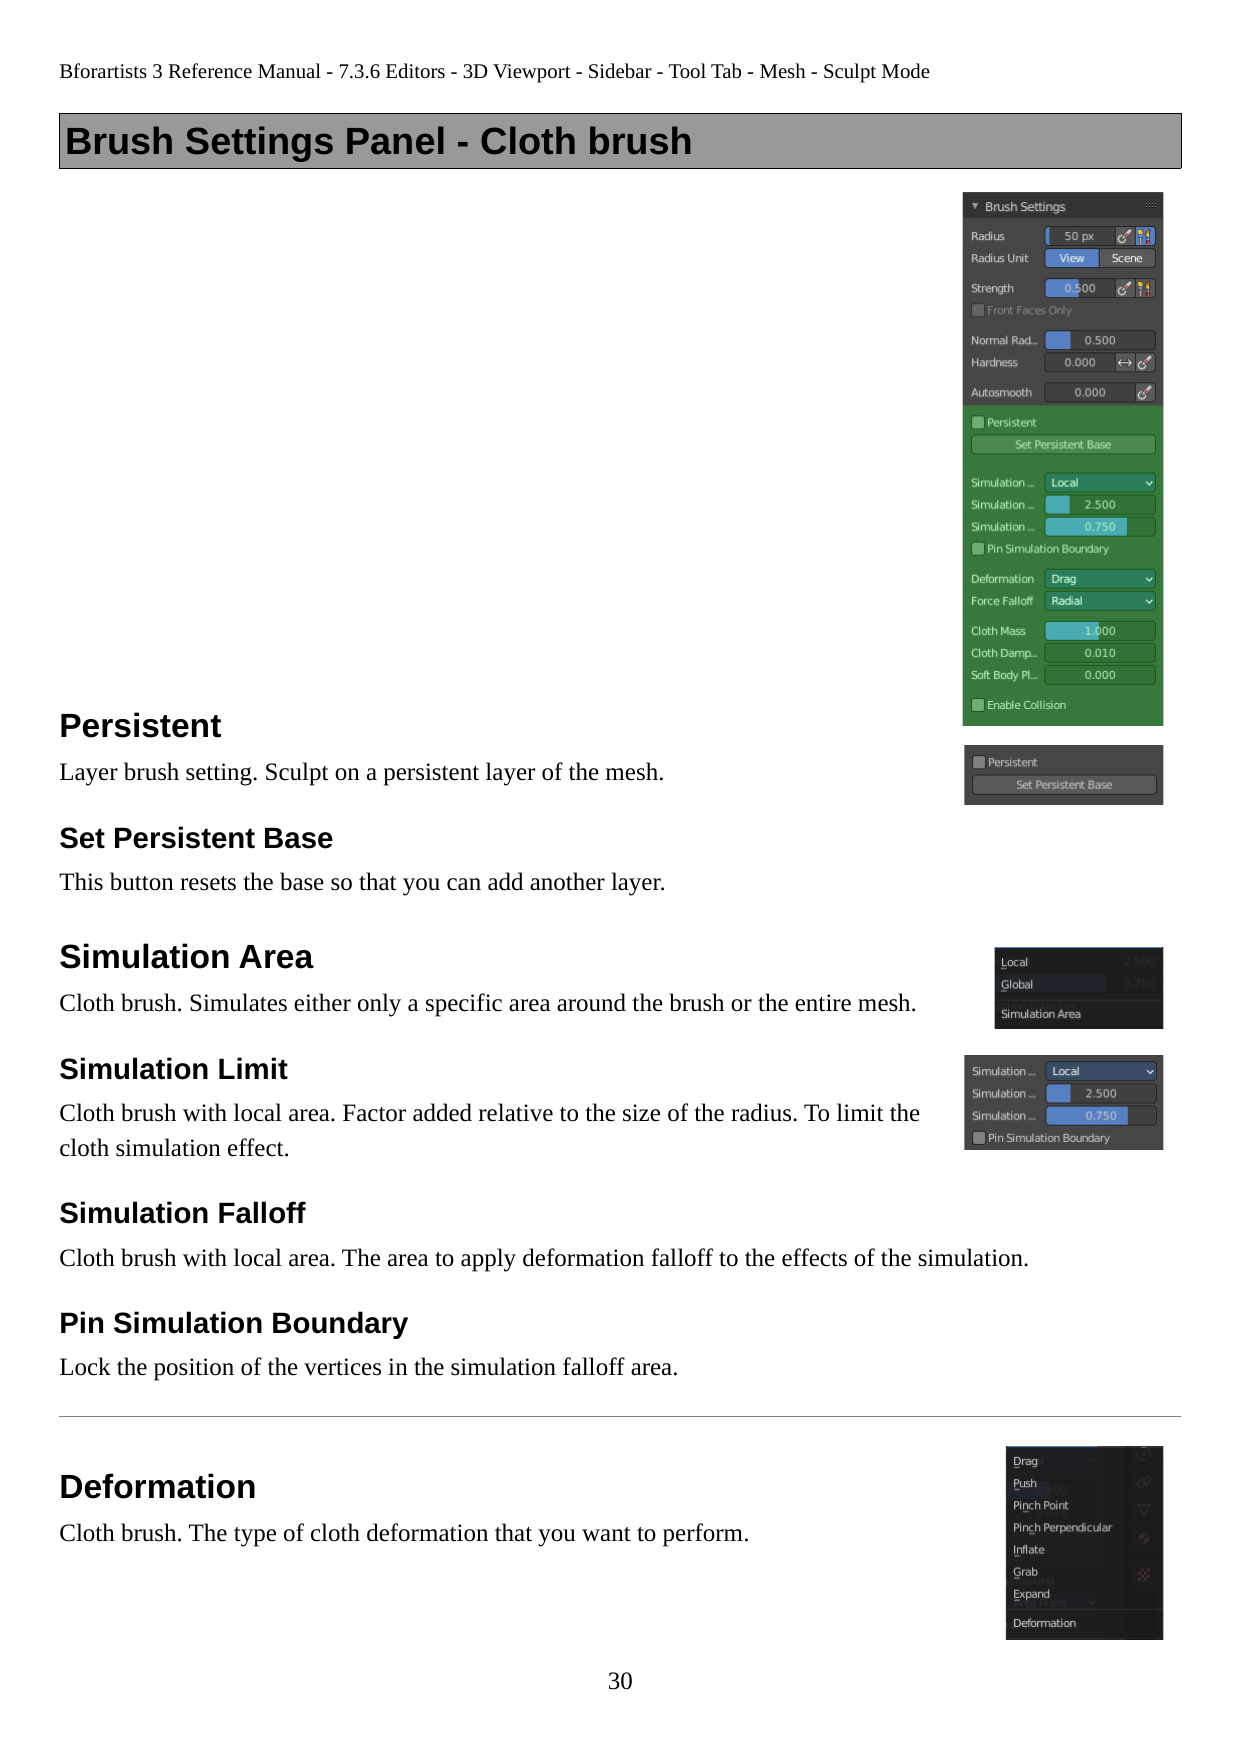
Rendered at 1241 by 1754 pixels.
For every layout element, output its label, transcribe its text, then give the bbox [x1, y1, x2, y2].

text Cloth brush. The type of cloth deformation that you want to perform. [59, 1518, 1005, 1546]
picture [1005, 1446, 1164, 1640]
text Cloth brush with local area. The area to apply deformation falloff to the effects of the simulation. [59, 1243, 1181, 1271]
picture [994, 947, 1164, 1029]
text This button resets the base so that you can add another layer. [59, 867, 1181, 896]
picture [964, 745, 1164, 805]
text Cloth brush with local area. Factor added relative to the size of the radius. To limit the cloth simulation effect. [59, 1098, 1181, 1161]
subtitle Simulation Falloff [59, 1196, 1181, 1230]
subtitle Persistent [59, 706, 1181, 745]
text Lock the position of the vertices in the simulation falloff area. [59, 1352, 1181, 1381]
subtitle Simulation Limit [59, 1052, 1181, 1086]
subtitle [1164, 1467, 1181, 1505]
text Cloth brush. Simulates either only a specific area around the brush or the entire mesh. [59, 988, 994, 1017]
subtitle Simulation Area [59, 937, 1181, 976]
table_header Brush Settings Panel - Cloth brush [60, 114, 1181, 168]
subtitle Pin Simulation Boundary [59, 1306, 1181, 1340]
picture [962, 192, 1164, 726]
text Layer brush setting. Sculpt on a persistent layer of the mesh. [59, 757, 964, 786]
subtitle Set Persistent Base [59, 821, 1181, 855]
subtitle Deformation [59, 1467, 1005, 1505]
picture [964, 1055, 1164, 1150]
